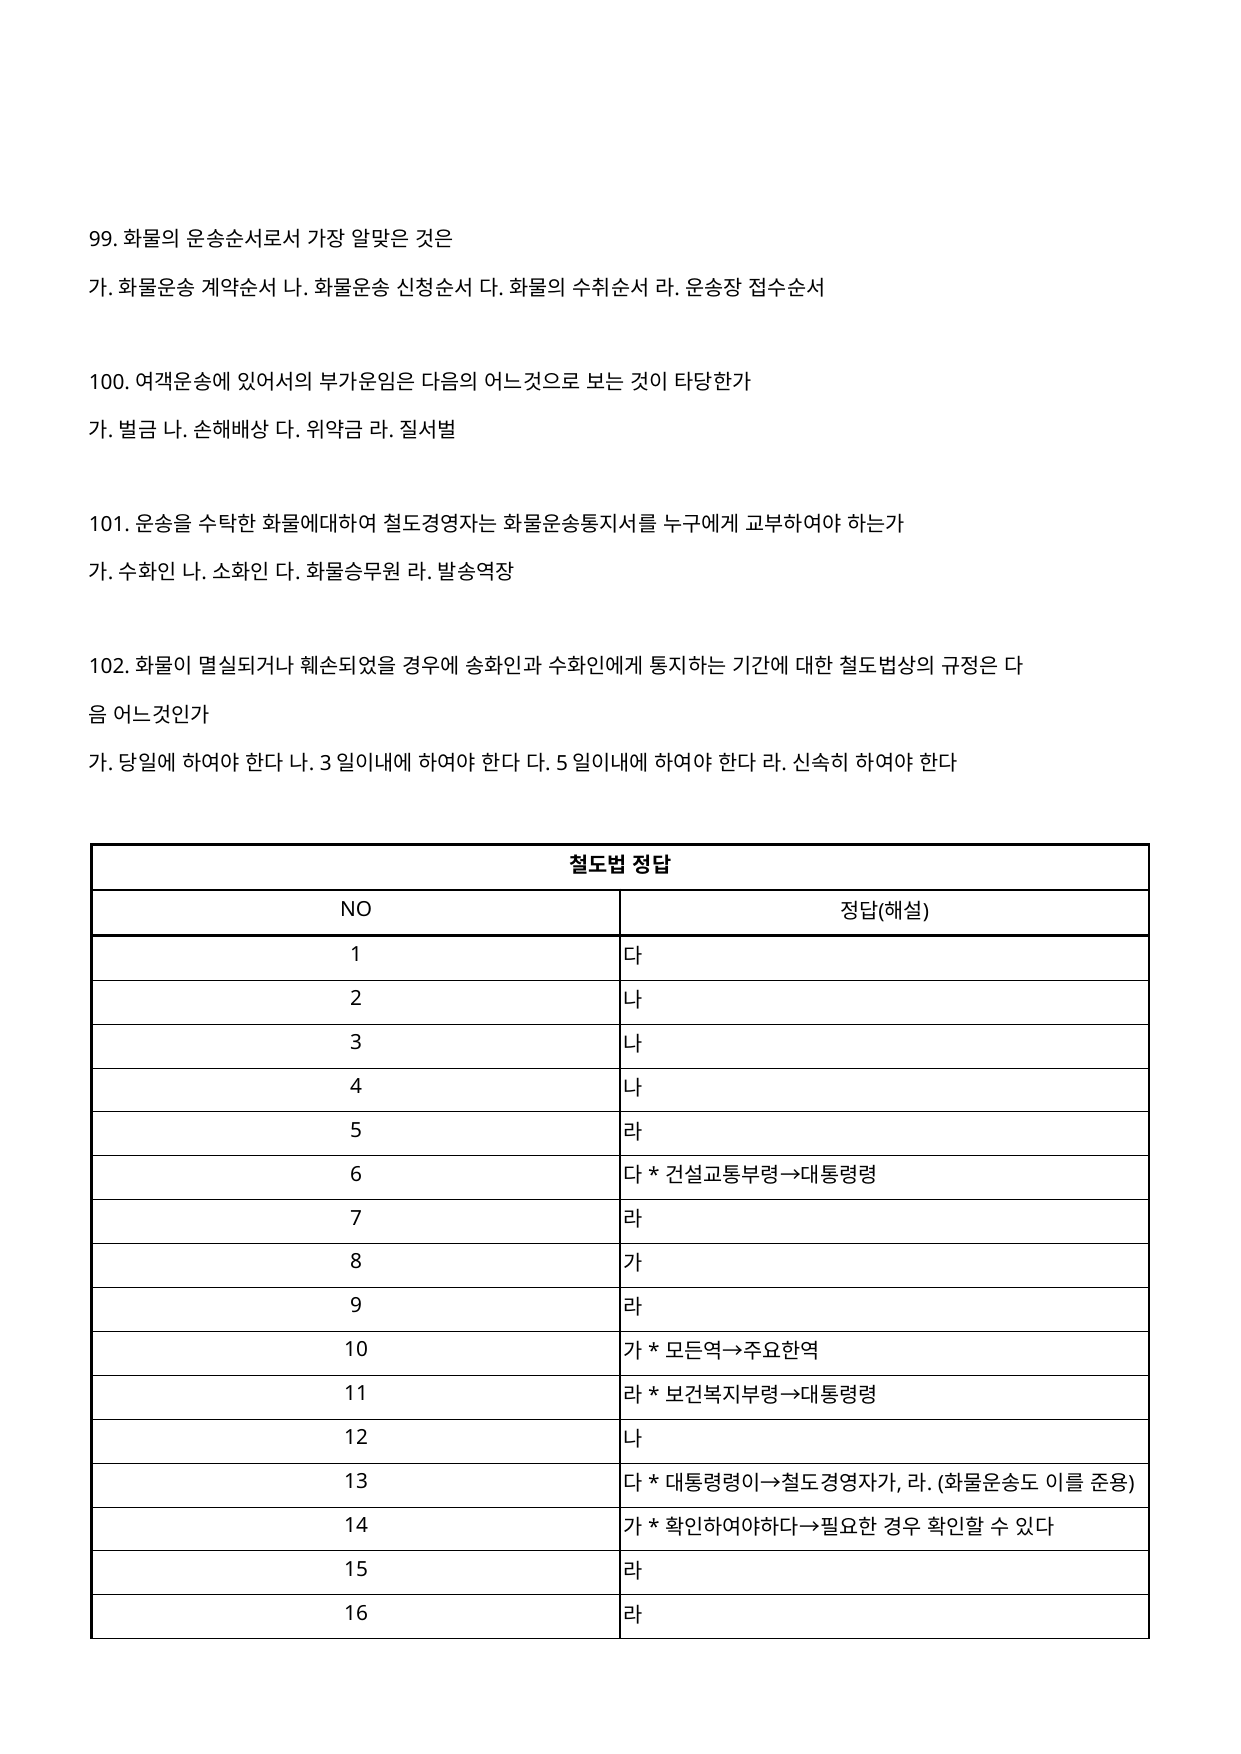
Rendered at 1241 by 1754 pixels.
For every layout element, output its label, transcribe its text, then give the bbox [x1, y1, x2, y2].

text 음 어느것인가 [88, 698, 1152, 728]
table_cell 가 * 확인하여야하다→필요한 경우 확인할 수 있다 [621, 1508, 1148, 1550]
table_cell 4 [93, 1069, 619, 1111]
table_cell 3 [93, 1025, 619, 1067]
table_cell 나 [621, 1420, 1148, 1462]
table_header 철도법 정답 [93, 846, 1148, 888]
table_cell 나 [621, 981, 1148, 1023]
text 102. 화물이 멸실되거나 훼손되었을 경우에 송화인과 수화인에게 통지하는 기간에 대한 철도법상의 규정은 다 [88, 649, 1152, 680]
table_cell 8 [93, 1244, 619, 1287]
text 101. 운송을 수탁한 화물에대하여 철도경영자는 화물운송통지서를 누구에게 교부하여야 하는가 [88, 507, 1152, 537]
table_cell 라 [621, 1112, 1148, 1155]
table_cell 라 * 보건복지부령→대통령령 [621, 1376, 1148, 1418]
table_cell 가 [621, 1244, 1148, 1287]
table_cell 9 [93, 1288, 619, 1331]
table_cell 나 [621, 1069, 1148, 1111]
table_cell 2 [93, 981, 619, 1023]
table_cell 가 * 모든역→주요한역 [621, 1332, 1148, 1374]
table_cell 5 [93, 1112, 619, 1155]
table_cell 나 [621, 1025, 1148, 1067]
table_cell 라 [621, 1200, 1148, 1243]
table_cell 12 [93, 1420, 619, 1462]
table_cell 10 [93, 1332, 619, 1374]
table_cell 다 * 건설교통부령→대통령령 [621, 1156, 1148, 1199]
table_cell 1 [93, 937, 619, 980]
table_cell 다 * 대통령령이→철도경영자가, 라. (화물운송도 이를 준용) [621, 1464, 1148, 1506]
table_cell 라 [621, 1595, 1148, 1638]
text 99. 화물의 운송순서로서 가장 알맞은 것은 [88, 223, 1152, 253]
table_cell 라 [621, 1551, 1148, 1594]
table_cell 13 [93, 1464, 619, 1506]
table_cell 15 [93, 1551, 619, 1594]
table_cell 다 [621, 937, 1148, 980]
table_cell 16 [93, 1595, 619, 1638]
table_cell 14 [93, 1508, 619, 1550]
text 가. 벌금 나. 손해배상 다. 위약금 라. 질서벌 [88, 413, 1152, 444]
table_cell 정답(해설) [621, 891, 1148, 934]
table_cell 11 [93, 1376, 619, 1418]
table_cell 7 [93, 1200, 619, 1243]
text 가. 수화인 나. 소화인 다. 화물승무원 라. 발송역장 [88, 556, 1152, 586]
table_cell 6 [93, 1156, 619, 1199]
text 100. 여객운송에 있어서의 부가운임은 다음의 어느것으로 보는 것이 타당한가 [88, 365, 1152, 395]
text 가. 당일에 하여야 한다 나. 3일이내에 하여야 한다 다. 5일이내에 하여야 한다 라. 신속히 하여야 한다 [88, 746, 1152, 777]
table_cell 라 [621, 1288, 1148, 1331]
text 가. 화물운송 계약순서 나. 화물운송 신청순서 다. 화물의 수취순서 라. 운송장 접수순서 [88, 271, 1152, 301]
table_cell NO [93, 891, 619, 934]
